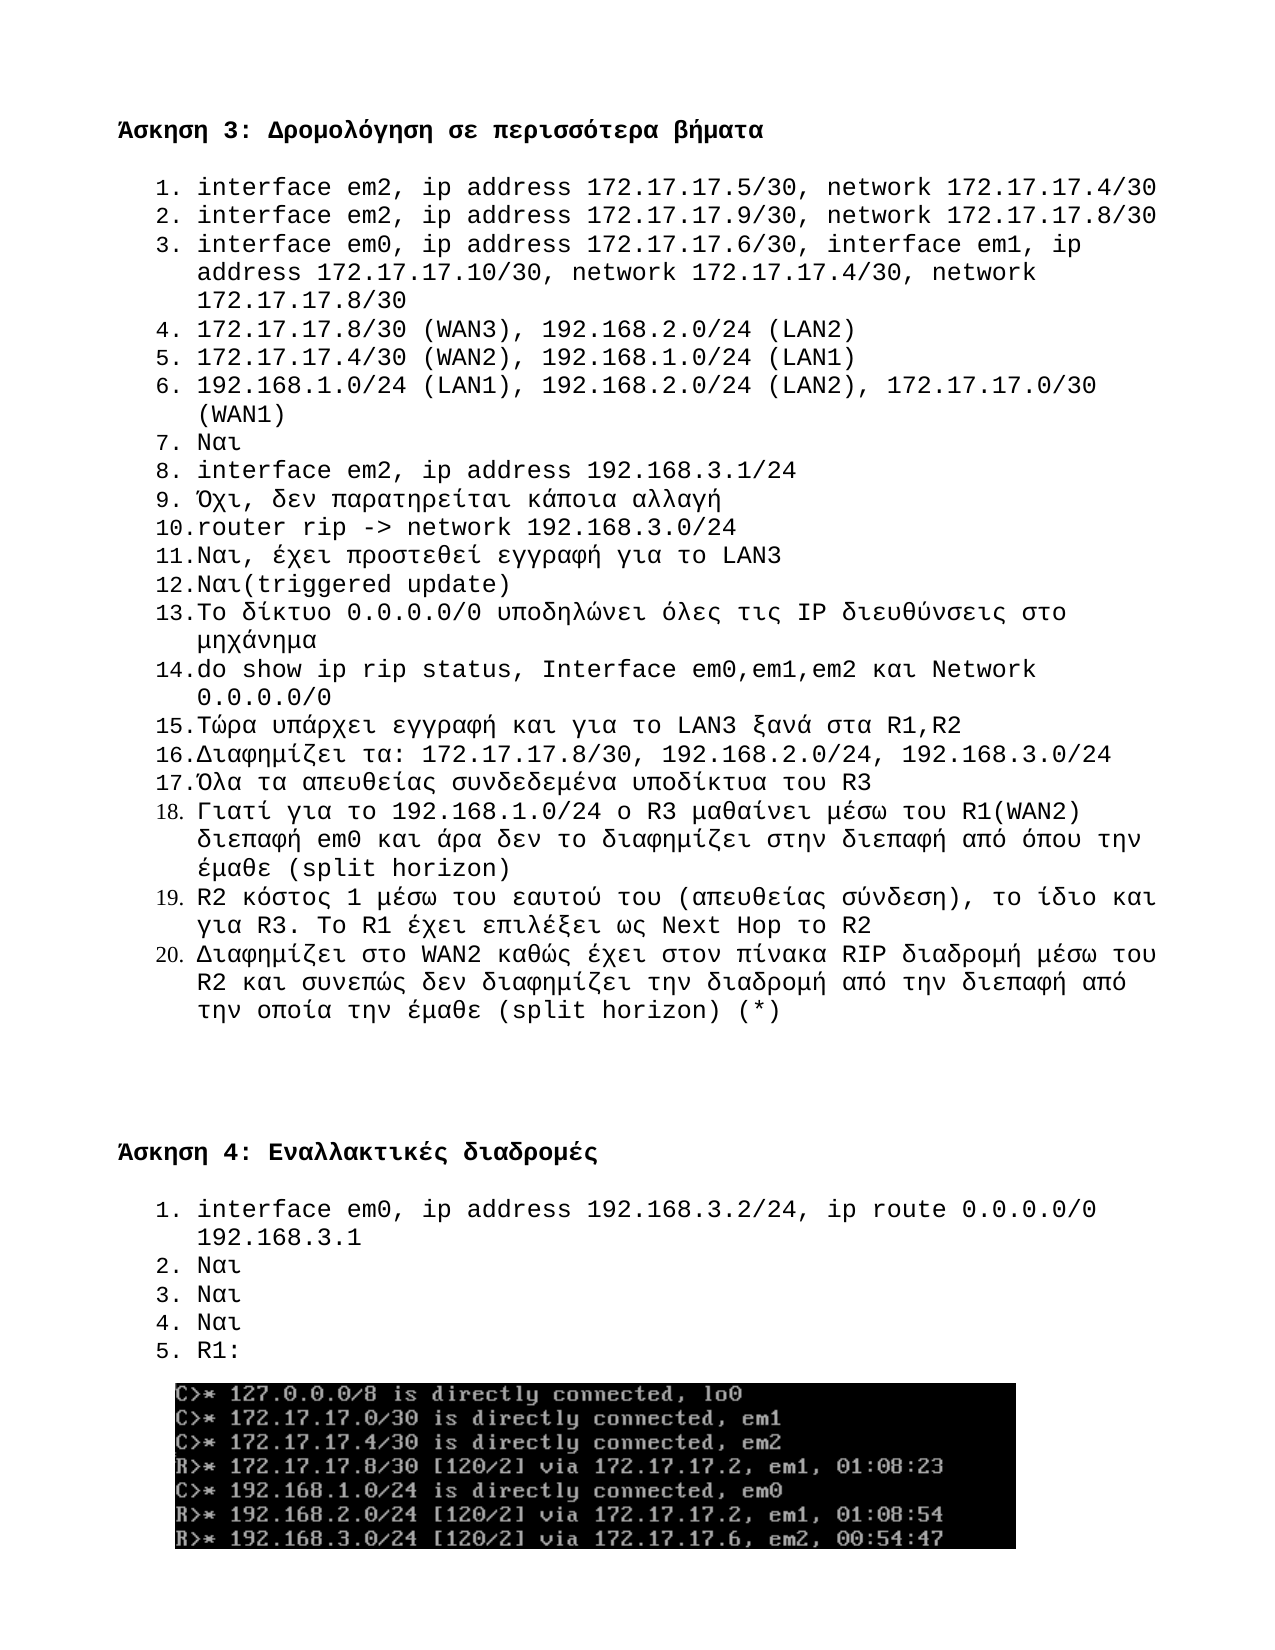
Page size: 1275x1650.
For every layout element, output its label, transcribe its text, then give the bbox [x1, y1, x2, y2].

list 172.17.17.8/30 (WAN3), 192.168.2.0/24 (LAN2) [155, 316, 1157, 345]
list Ναι [155, 1253, 1157, 1281]
list Το δίκτυο 0.0.0.0/0 υποδηλώνει όλες τις IP διευθύνσεις στο μηχάνημα [155, 600, 1157, 656]
list Ναι, έχει προστεθεί εγγραφή για το LAN3 [155, 543, 1157, 571]
list router rip -> network 192.168.3.0/24 [155, 515, 1157, 543]
list interface em2, ip address 192.168.3.1/24 [155, 458, 1157, 486]
list 172.17.17.4/30 (WAN2), 192.168.1.0/24 (LAN1) [155, 345, 1157, 373]
list R1: [155, 1338, 1157, 1366]
list Ναι [155, 430, 1157, 458]
picture [175, 1383, 1016, 1549]
list Ναι(triggered update) [155, 571, 1157, 600]
list Γιατί για το 192.168.1.0/24 ο R3 μαθαίνει μέσω του R1(WAN2) διεπαφή em0 και άρα δεν το διαφημίζει στην διεπαφή από όπου την έμαθε (split horizon) [155, 798, 1157, 884]
list interface em0, ip address 172.17.17.6/30, interface em1, ip address 172.17.17.10/30, network 172.17.17.4/30, network 172.17.17.8/30 [155, 231, 1157, 316]
list Όλα τα απευθείας συνδεδεμένα υποδίκτυα του R3 [155, 770, 1157, 798]
list R2 κόστος 1 μέσω του εαυτού του (απευθείας σύνδεση), το ίδιο και για R3. Το R1 έχει επιλέξει ως Next Hop το R2 [155, 884, 1157, 941]
list interface em2, ip address 172.17.17.9/30, network 172.17.17.8/30 [155, 203, 1157, 231]
list Όχι, δεν παρατηρείται κάποια αλλαγή [155, 486, 1157, 515]
list 192.168.1.0/24 (LAN1), 192.168.2.0/24 (LAN2), 172.17.17.0/30 (WAN1) [155, 373, 1157, 430]
list interface em2, ip address 172.17.17.5/30, network 172.17.17.4/30 [155, 175, 1157, 203]
list Διαφημίζει στο WAN2 καθώς έχει στον πίνακα RIP διαδρομή μέσω του R2 και συνεπώς δεν διαφημίζει την διαδρομή από την διεπαφή από την οποία την έμαθε (split horizon) (*) [155, 941, 1157, 1026]
text Άσκηση 3: Δρομολόγηση σε περισσότερα βήματα [118, 118, 1157, 146]
text Άσκηση 4: Εναλλακτικές διαδρομές [118, 1140, 1157, 1168]
list Διαφημίζει τα: 172.17.17.8/30, 192.168.2.0/24, 192.168.3.0/24 [155, 741, 1157, 770]
list interface em0, ip address 192.168.3.2/24, ip route 0.0.0.0/0 192.168.3.1 [155, 1196, 1157, 1253]
list do show ip rip status, Interface em0,em1,em2 και Network 0.0.0.0/0 [155, 656, 1157, 713]
list Ναι [155, 1281, 1157, 1310]
list Ναι [155, 1310, 1157, 1338]
list Τώρα υπάρχει εγγραφή και για το LAN3 ξανά στα R1,R2 [155, 713, 1157, 741]
